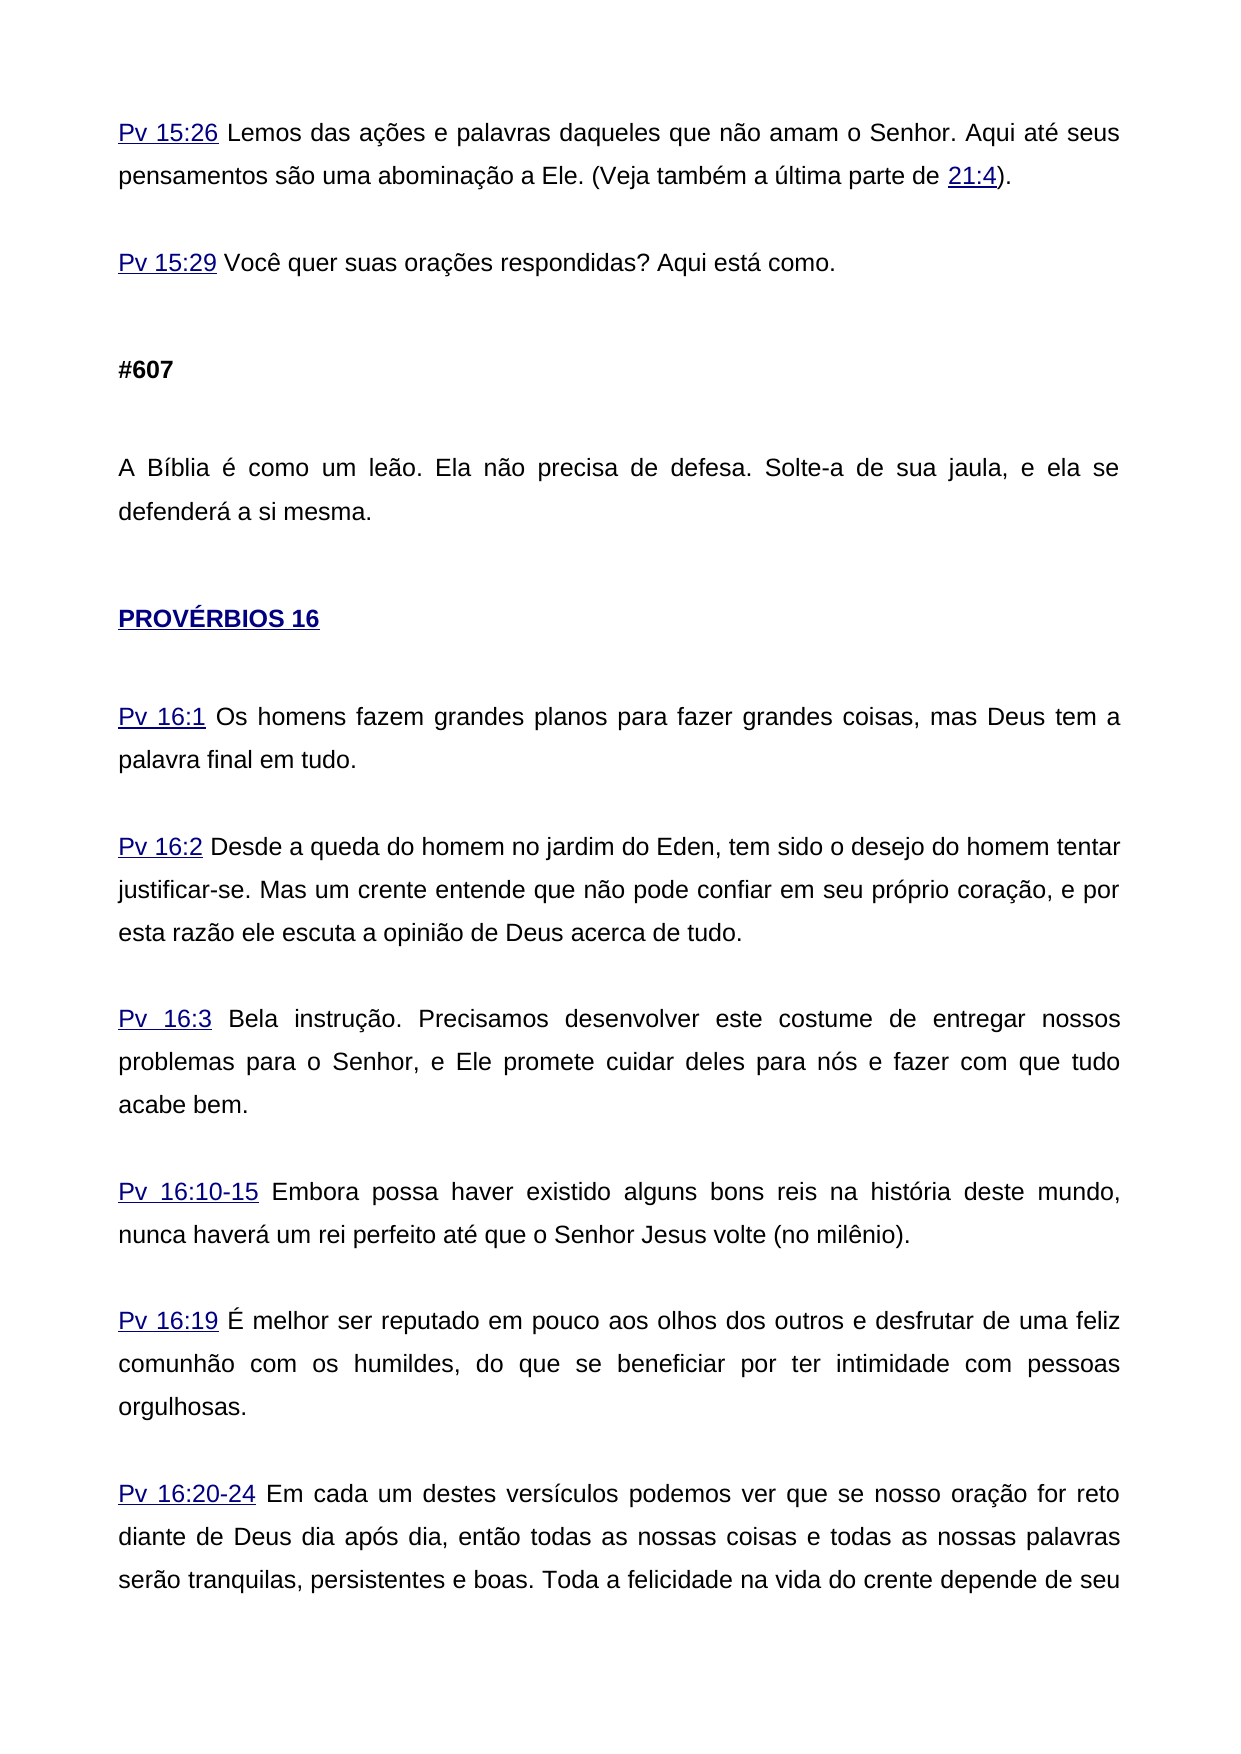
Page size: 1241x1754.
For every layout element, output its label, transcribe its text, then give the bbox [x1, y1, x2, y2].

text Pv 16:19 É melhor ser reputado em pouco aos olhos dos outros e desfrutar de uma feliz comunhão com os humildes, do que se beneficiar por ter intimidade com pessoas orgulhosas. [118, 1306, 1122, 1421]
text Pv 16:20-24 Em cada um destes versículos podemos ver que se nosso oração for reto diante de Deus dia após dia, então todas as nossas coisas e todas as nossas palavras serão tranquilas, persistentes e boas. Toda a felicidade na vida do crente depende de seu [118, 1478, 1122, 1593]
text Pv 15:26 Lemos das ações e palavras daqueles que não amam o Senhor. Aqui até seus pensamentos são uma abominação a Ele. (Veja também a última parte de 21:4). [118, 118, 1122, 190]
text Pv 16:3 Bela instrução. Precisamos desenvolver este costume de entregar nossos problemas para o Senhor, e Ele promete cuidar deles para nós e fazer com que tudo acabe bem. [118, 1004, 1122, 1119]
text Pv 16:2 Desde a queda do homem no jardim do Eden, tem sido o desejo do homem tentar justificar-se. Mas um crente entende que não pode confiar em seu próprio coração, e por esta razão ele escuta a opinião de Deus acerca de tudo. [118, 832, 1122, 947]
text A Bíblia é como um leão. Ela não precisa de defesa. Solte-a de sua jaula, e ela se defenderá a si mesma. [118, 453, 1122, 525]
text Pv 15:29 Você quer suas orações respondidas? Aqui está como. [118, 247, 1122, 276]
text Pv 16:1 Os homens fazem grandes planos para fazer grandes coisas, mas Deus tem a palavra final em tudo. [118, 702, 1122, 774]
text Pv 16:10-15 Embora possa haver existido alguns bons reis na história deste mundo, nunca haverá um rei perfeito até que o Senhor Jesus volte (no milênio). [118, 1177, 1122, 1248]
subtitle #607 [118, 354, 1122, 383]
subtitle PROVÉRBIOS 16 [118, 603, 1122, 632]
